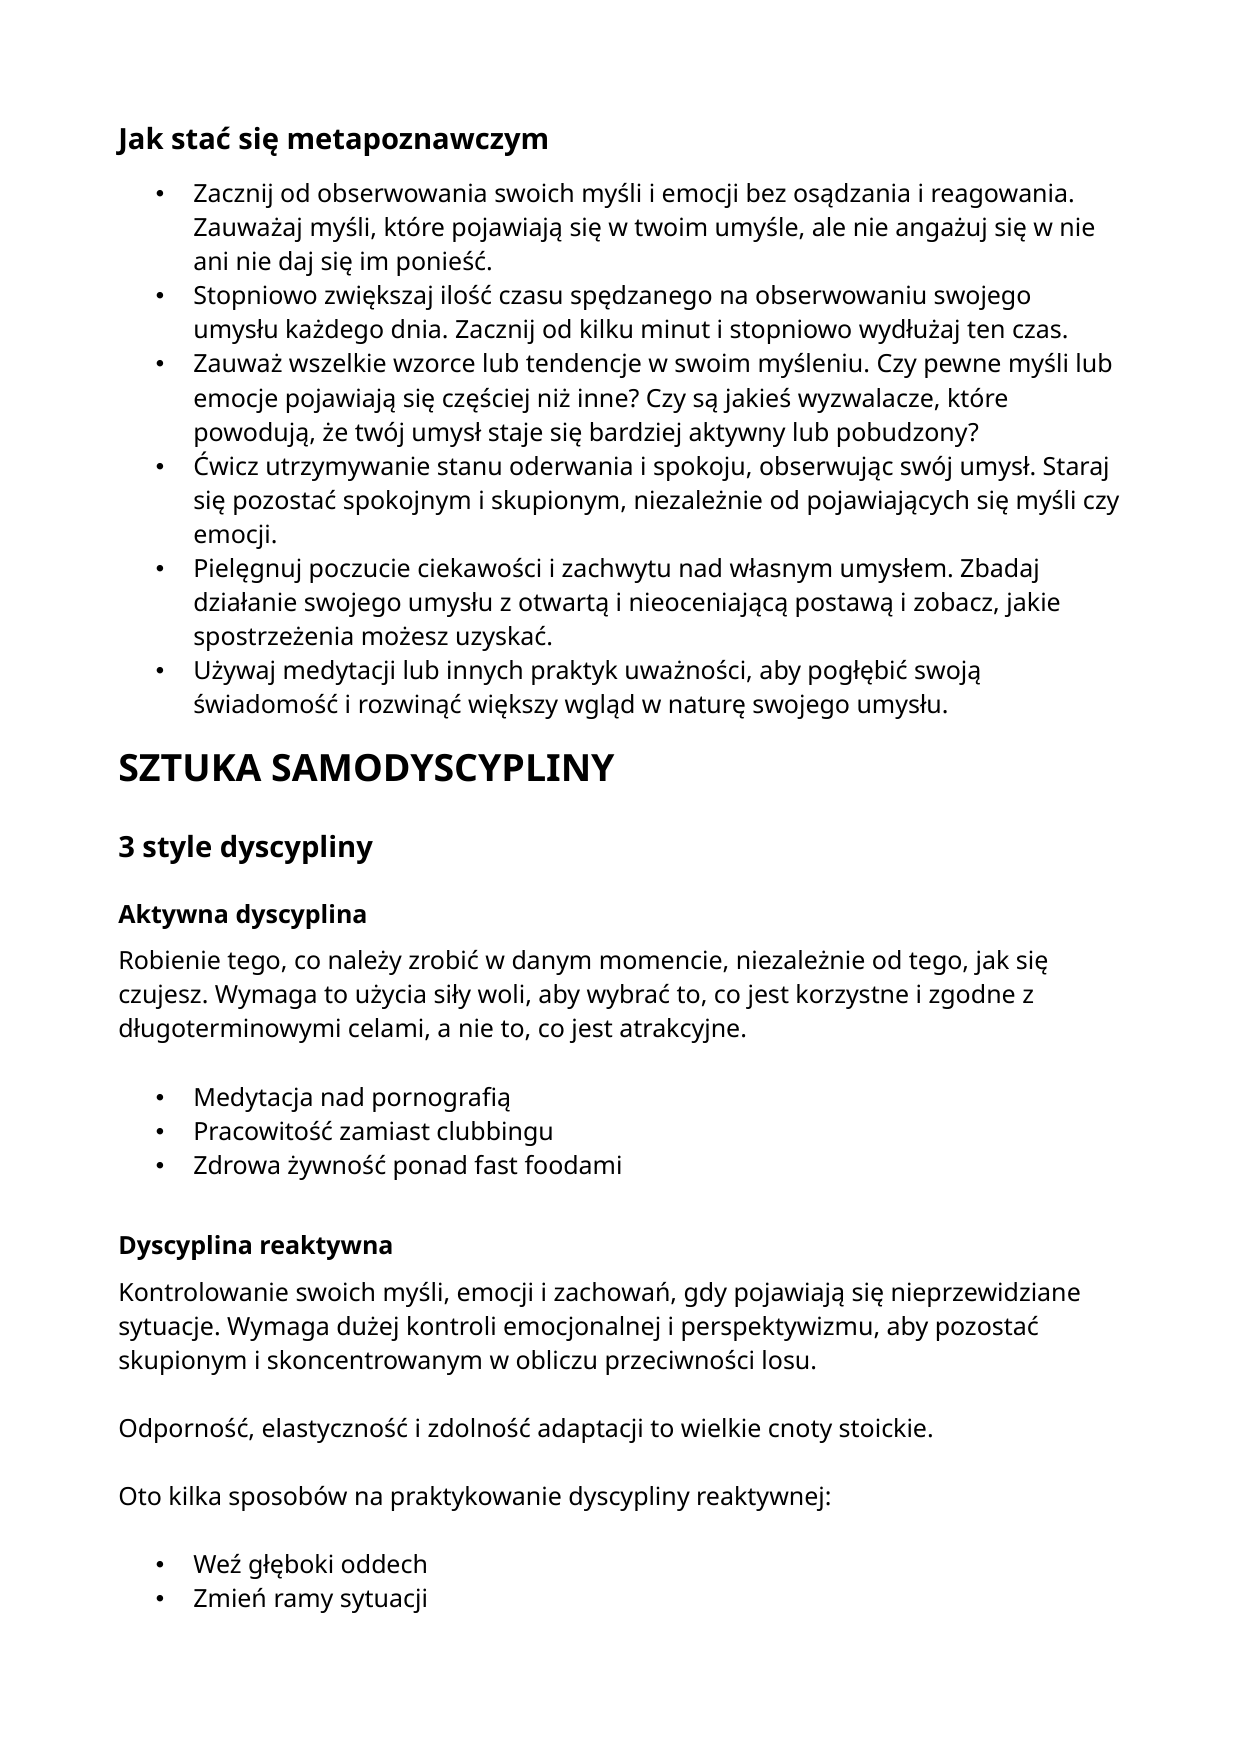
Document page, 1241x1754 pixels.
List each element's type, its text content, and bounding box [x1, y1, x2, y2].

list Ćwicz utrzymywanie stanu oderwania i spokoju, obserwując swój umysł. Staraj się pozostać spokojnym i skupionym, niezależnie od pojawiających się myśli czy emocji. [156, 448, 1122, 551]
text Kontrolowanie swoich myśli, emocji i zachowań, gdy pojawiają się nieprzewidziane sytuacje. Wymaga dużej kontroli emocjonalnej i perspektywizmu, aby pozostać skupionym i skoncentrowanym w obliczu przeciwności losu. [118, 1274, 1122, 1377]
list Stopniowo zwiększaj ilość czasu spędzanego na obserwowaniu swojego umysłu każdego dnia. Zacznij od kilku minut i stopniowo wydłużaj ten czas. [156, 278, 1122, 346]
subtitle SZTUKA SAMODYSCYPLINY [118, 742, 1122, 793]
list Pielęgnuj poczucie ciekawości i zachwytu nad własnym umysłem. Zbadaj działanie swojego umysłu z otwartą i nieoceniającą postawą i zobacz, jakie spostrzeżenia możesz uzyskać. [156, 551, 1122, 653]
list Zdrowa żywność ponad fast foodami [156, 1147, 1122, 1181]
text Oto kilka sposobów na praktykowanie dyscypliny reaktywnej: [118, 1479, 1122, 1513]
subtitle Jak stać się metapoznawczym [118, 118, 1122, 158]
list Pracowitość zamiast clubbingu [156, 1113, 1122, 1147]
text Robienie tego, co należy zrobić w danym momencie, niezależnie od tego, jak się czujesz. Wymaga to użycia siły woli, aby wybrać to, co jest korzystne i zgodne z długoterminowymi celami, a nie to, co jest atrakcyjne. [118, 943, 1122, 1045]
list Używaj medytacji lub innych praktyk uważności, aby pogłębić swoją świadomość i rozwinąć większy wgląd w naturę swojego umysłu. [156, 653, 1122, 721]
subtitle 3 style dyscypliny [118, 826, 1122, 866]
subtitle Dyscyplina reaktywna [118, 1228, 1122, 1262]
list Zacznij od obserwowania swoich myśli i emocji bez osądzania i reagowania. Zauważaj myśli, które pojawiają się w twoim umyśle, ale nie angażuj się w nie ani nie daj się im ponieść. [156, 176, 1122, 278]
list Zmień ramy sytuacji [156, 1581, 1122, 1615]
list Medytacja nad pornografią [156, 1079, 1122, 1113]
list Weź głęboki oddech [156, 1547, 1122, 1581]
text Odporność, elastyczność i zdolność adaptacji to wielkie cnoty stoickie. [118, 1411, 1122, 1445]
subtitle Aktywna dyscyplina [118, 896, 1122, 931]
list Zauważ wszelkie wzorce lub tendencje w swoim myśleniu. Czy pewne myśli lub emocje pojawiają się częściej niż inne? Czy są jakieś wyzwalacze, które powodują, że twój umysł staje się bardziej aktywny lub pobudzony? [156, 346, 1122, 448]
